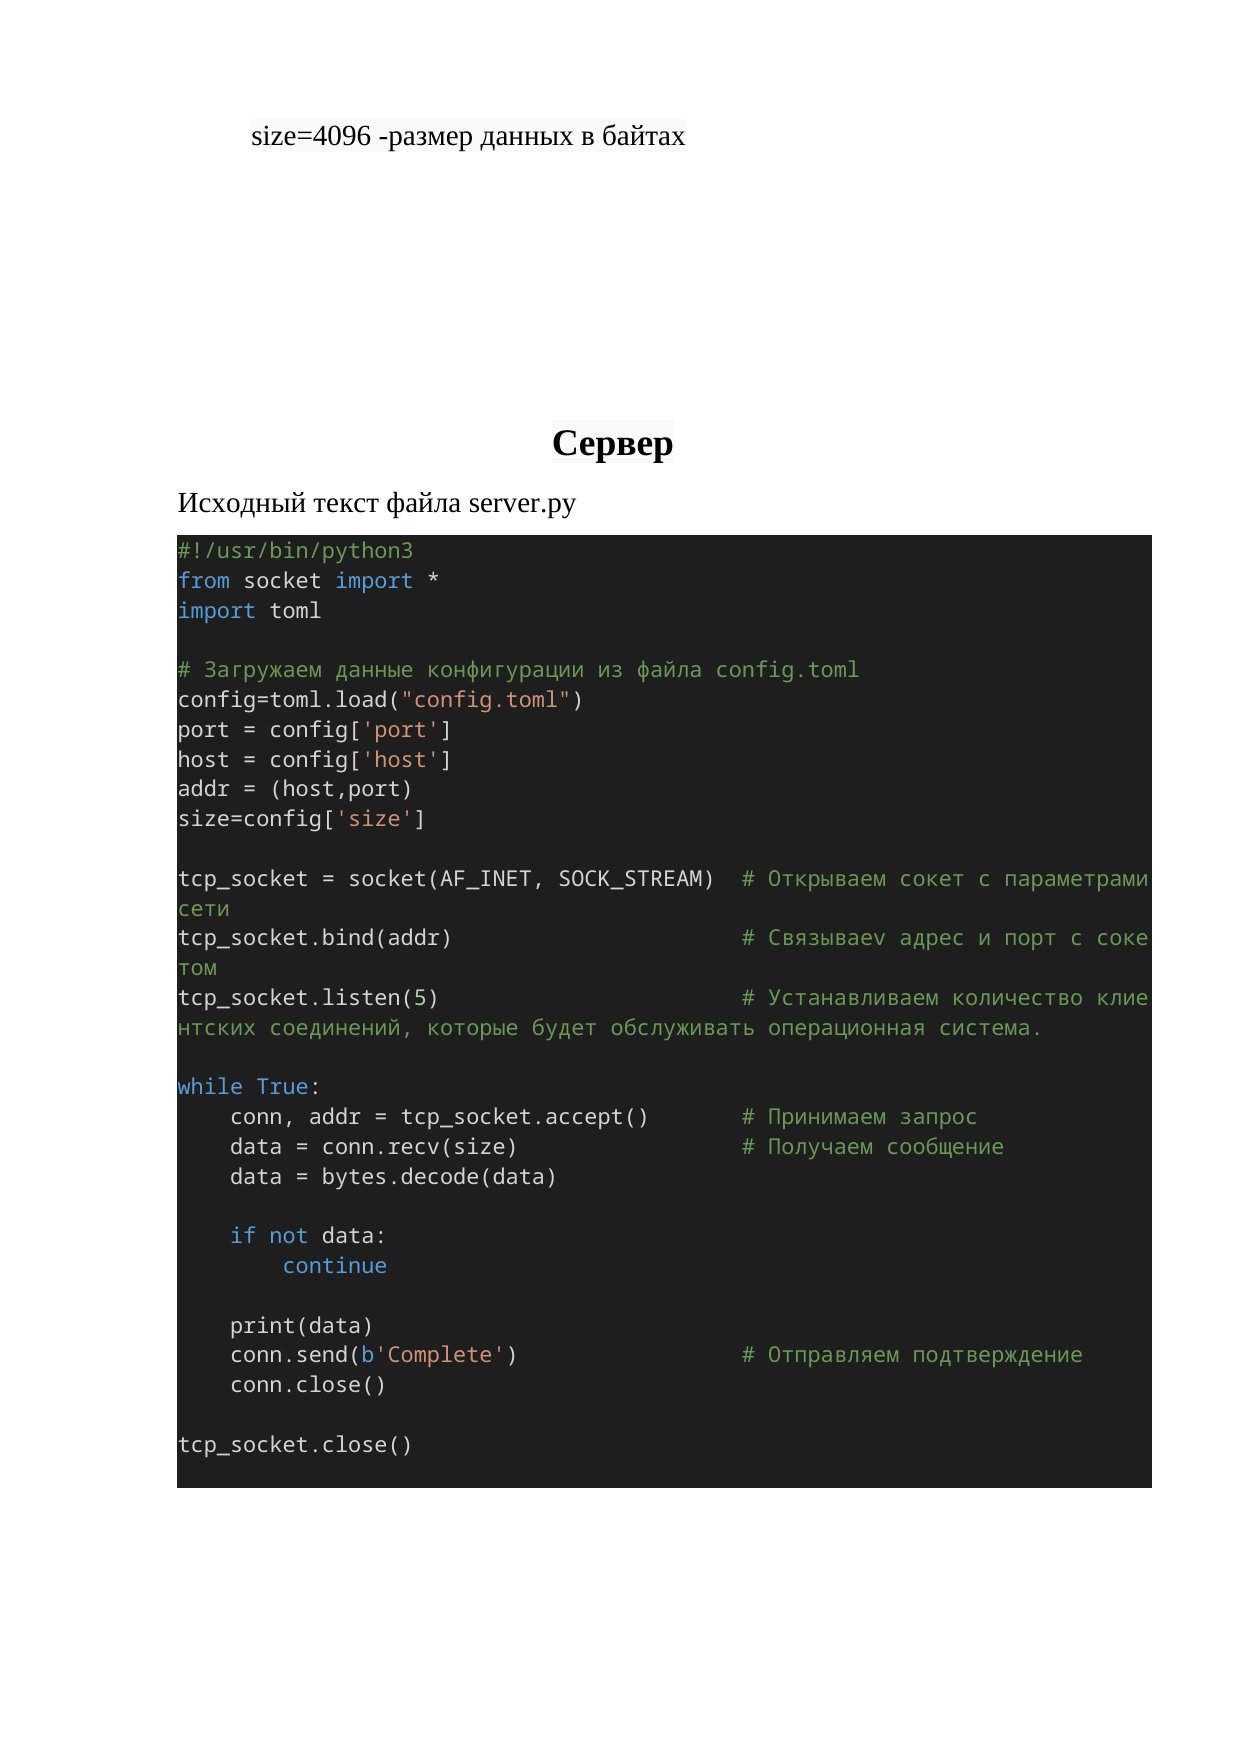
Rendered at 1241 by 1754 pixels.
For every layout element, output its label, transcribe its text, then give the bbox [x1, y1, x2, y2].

text size=4096 -размер данных в байтах [177, 118, 251, 152]
text from socket import * [177, 565, 1152, 594]
text tcp_socket.listen(5) # Устанавливаем количество клиентских соединений, которые будет обслуживать операционная система. [177, 982, 1152, 1041]
text tcp_socket.bind(addr) # Cвязываеv адрес и порт с сокетом [177, 922, 1152, 982]
text conn.send(b'Complete') # Отправляем подтверждение [177, 1339, 1152, 1369]
text config=toml.load("config.toml") [177, 684, 1152, 714]
text #!/usr/bin/python3 [177, 535, 1152, 565]
text Сервер [674, 420, 1152, 463]
text size=4096 -размер данных в байтах [686, 118, 1152, 152]
text if not data: [177, 1220, 1152, 1250]
text import toml [177, 594, 1152, 624]
text host = config['host'] [177, 743, 1152, 773]
text conn.close() [177, 1369, 1152, 1399]
text print(data) [177, 1309, 1152, 1339]
text while True: [177, 1071, 1152, 1101]
text size=config['size'] [177, 803, 1152, 833]
text conn, addr = tcp_socket.accept() # Принимаем запрос [177, 1101, 1152, 1131]
text data = bytes.decode(data) [177, 1161, 1152, 1190]
text tcp_socket = socket(AF_INET, SOCK_STREAM) # Открываем сокет с параметрами сети [177, 863, 1152, 922]
text addr = (host,port) [177, 773, 1152, 803]
text continue [177, 1250, 1152, 1280]
text port = config['port'] [177, 714, 1152, 743]
text Исходный текст файла server.py [177, 485, 1152, 518]
text tcp_socket.close() [177, 1429, 1152, 1458]
text Сервер [74, 420, 552, 463]
text # Загружаем данные конфигурации из файла config.toml [177, 654, 1152, 684]
text data = conn.recv(size) # Получаем сообщение [177, 1131, 1152, 1161]
